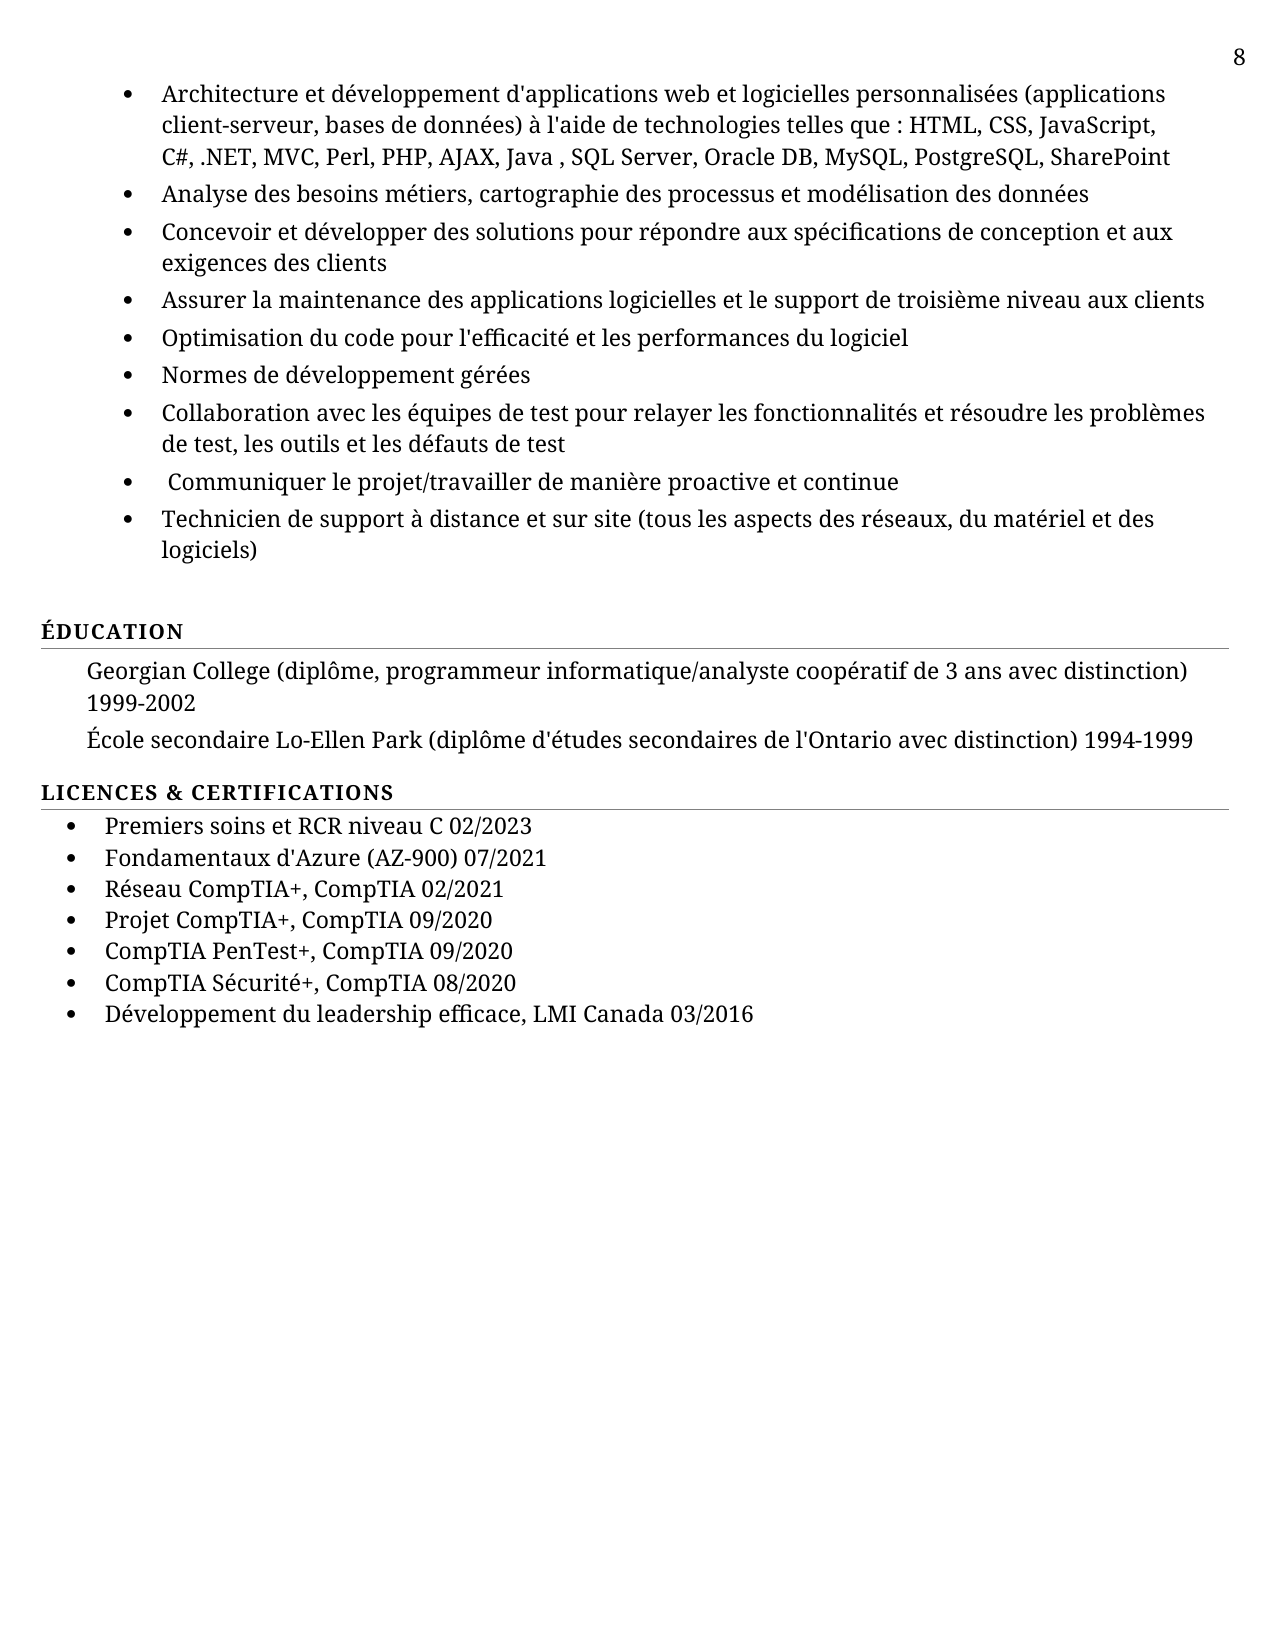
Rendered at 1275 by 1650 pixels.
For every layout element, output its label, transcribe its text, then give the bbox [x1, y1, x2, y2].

table_cell [30, 72, 75, 594]
table_cell Éducation [30, 594, 1240, 649]
list Projet CompTIA+, CompTIA 09/2020 [67, 904, 1246, 935]
list Réseau CompTIA+, CompTIA 02/2021 [67, 873, 1246, 904]
list Fondamentaux d'Azure (AZ-900) 07/2021 [67, 842, 1246, 873]
list Premiers soins et RCR niveau C 02/2023 [67, 810, 1246, 842]
table_cell Georgian College (diplôme, programmeur informatique/analyste coopératif de 3 ans avec distinction) 1999-2002 École secondaire Lo-Ellen Park (diplôme d'études secondaires de l'Ontario avec distinction) 1994-1999 [75, 649, 1240, 755]
table_cell Contact North Fév. 2022 – Mars. 2022 Analyste de soutien technique Gérer et effectuer des déploiements informatiques et l’appui aux étudiants. Fournir un support technique adéquat Science Nord Fév. 2022 - Oct. 2022 Gestionnaire du Département d’Informatique Élaboration et mise en œuvre de plans stratégiques informatiques à court et à long terme Responsable de la direction, de la planification, de l'organisation et de la gestion des opérations informatiques Responsable de la gestion du support utilisateur Mise en place d'un système de gestion des services informatiques CFMWS Jul. 2021 - Nov. 2021 Responsable informatique senior/Directeur de projet Travaillant au nom du chef d'état-major de la Défense et sous l'autorité du Ministre de la Défense, les SBMFC sont un partenaire de l'entreprise de défense, opérant dans le cadre de la propriété non publique, dépensant des fonds publics et non publics. Les SBMFC sont une agence distincte de l'équipe de la Défense. Les SBMFC offrent des programmes et des services pour répondre aux besoins changeants des Forces armées canadiennes (FAC) en améliorant leur bien-être mental, social, physique et financier. Directeur de projet pour une solution de sauvegarde d'entreprise Directeur de projet pour la migration vers le cloud des services informatiques Sofvie Inc. Sep. 2019 - Jul. 2020 Superviseur – Produits et Services Sofvie est une organisation de logiciels et de services axée sur la réduction des risques sur le lieu de travail et l'alignement de la culture du lieu de travail à l'aide d'un logiciel de gestion des risques et EHS pour générer une intelligence collaborative. Cela améliore la communication et redéfinit la gestion des dangers et des risques sur le lieu de travail en analysant intelligemment les données recueillies en première ligne. S'appuyant sur l'industrie 4.0, Sofvie crée un point de référence accessible qui facilite les processus de prise de décision critiques. Gestion de subalternes directs dans divers rôles de développement de produits et de support à plusieurs niveaux Superviser les subordonnés directs dans le support et le service à plusieurs niveaux des clients et du personnel interne Encadrement de subalternes directs dans les langages et cadres de développement de logiciels complets, y compris AngularJS, HTML, CSS, JavaScript, jQuery, node.js, Python, Groovy, SQL Agir en tant qu'expert en la matière sur le développement de rapports en mettant en place un cadre pour la conversion en masse de rapports précédemment développés vers une solution open source (Pentaho) Agir en tant qu'expert en la matière sur la sécurité des applications (Secure API, XSS, SQL Injection, Access Control, Logging & Monitoring) Gérer le développement d'une API de produit standardisée pour l'intégration avec d'autres systèmes logiciels tels que les ERP Gérer le plan de développement agile du projet, agir en tant que scrum master et effectuer la planification des sprints à l'aide de JIRA Contribuer à la définition et à la mise en œuvre des processus et procédures du centre de services tels que les accords de niveau de service, la gestion des escalades et le cadre du support produit 24h/24 et 7j/7 Agir en tant que liaison entre les parties prenantes de l'entreprise, le support produit, le personnel de développement et d'autres équipes interfonctionnelles à la fois sur site et dans des sites distants pour identifier les lacunes système/fonctionnelles, en surveillant de manière proactive les environnements pour l'efficacité et les améliorations continues Implémentation de Git en tant que système de gestion de contrôle de code source et mise en œuvre d'une stratégie de référentiel standard pour le produit principal et les personnalisations Supervision des rapports directs en livraison continue et intégration continue (CI/CD) de produits (DevOps) Gérer les meilleures pratiques et normes dans le développement de produits d'un système sécurisé de gestion des risques Préconisé pour le stockage et l'accessibilité de toute la documentation sur les produits et l'entreprise, y compris les procès-verbaux de réunion Diriger l'assurance qualité des produits et la mise en œuvre d'un cadre de test automatisé Diriger le développement logiciel d'un produit cloud natif à partir d'une application héritée Participation à la stratégie d'hébergement de produits en modèle SaaS (cloud, on premise, hybride). Établi des stratégies d'hébergement avec les principaux fournisseurs de cloud, notamment AWS, Microsoft Azure, IBM et Digital Ocean pour la livraison de produits à l'échelle mondiale Assurer le leadership, la direction et l'encadrement pour développer les compétences et les capacités organisationnelles afin d'atteindre / dépasser les objectifs stratégiques et d'obtenir des résultats commerciaux Coordonner les escalades pour identifier et combler les lacunes en matière d'exigences commerciales et faire le lien avec le Product Owner, au besoin Documentation et examen des accords de niveau de service avec les parties prenantes, garantissant le respect des SLA définis par le biais de réunions opérationnelles quotidiennes Participer à la finalisation des plans de formation et de développement des employés et suivi continu des progrès Gérer les relations et coordonner le travail entre les différentes équipes à différents endroits, y compris les relations avec tous les fournisseurs et sous-traitants, surveiller les progrès des fournisseurs et des sous-traitants et le respect des contrats Implémentation d'un système de collaboration standard (Microsoft Teams) Communiquer avec le propriétaire du produit, les ressources du projet et les fournisseurs tiers de manière proactive et continue TESC Contracting Company Ltd. & SWSE Athletic Teams Nov. 2015 – Jul. 2019 Gestionnaire du department d’informatique Définir et mettre en œuvre des initiatives stratégiques informatiques basées sur le plan d'affaires stratégique annuel de l'entreprise Définition des objectifs de croissance de l'entreprise en partenariat avec le business Établi des relations de confiance avec les principales parties prenantes servant de conseiller en technologies pour améliorer l'efficacité Définition des feuilles de route technologiques et de la vision technologique globale Favoriser la collaboration entre plusieurs équipes, unités commerciales et phases, en alignant les systèmes informatiques avec les opérations commerciales Gestion de projets, y compris l'évaluation des exigences, la fourniture de livrables fonctionnels, la planification des étapes, la clôture du projet et les leçons apprises Gestion d'un portefeuille informatique complet et de projets informatiques avec des subordonnés directs et des ressources tierces Gestion des employés (embauche, mentorat, formation) Gestion d'un service d'assistance informatique 24h/24 et 7j/7 utilisant le cadre ITIL pour la gestion des incidents et des problèmes Mise en place des accords de niveau de service (SLA) et gestion des escalades pour les services informatiques (support 24h/24 et 7j/7) Mise en place d'un tableau de bord interactif de reporting des métriques informatiques Mise en place de processus et procédures informatiques internes Mise en œuvre de solutions de réduction des coûts dans l'informatique et les domaines d'activité, les nouvelles technologies, les politiques, les procédures et les normes Implémentation d'une solution CRM personnalisée pour les entreprises utilisant Salesforce avec intégration à d'autres systèmes Aide à la mise en place d'un système de point de vente à l'aréna de Sudbury Infrastructure informatique gérée, y compris Serveurs – Linux et Windows Server, hébergement cloud et sur site Stockage – Stockage SAN et cloud Sauvegardes - Sauvegardes sur site et dans le cloud Réseau – Pare-feu, UTM, commutateurs, routeurs, VPN site à site, etc. Systèmes de sécurité - Systèmes d'alarme de bâtiment, systèmes de surveillance, entrée sans clé utilisant l'IoT Gestion des licences de logiciels et des contrats pour tous les systèmes informatiques et liés à l'informatique, y compris : ERP, CRM, ventes, comptabilité, RH, sécurité et logiciels pour les secteurs d'activité tels que l'estimation, les échafaudages et les projets de construction Modernisation des applications existantes (Système de suivi du temps, rapports de projet, gestion des stocks, système d'information sur la sécurité et SIRH) Gestion de l'hébergement Web interne des sites Web de l'entreprise à l'aide d'Apache ainsi que de la gestion des enregistrements de domaine et DNS Mise en place d'un cadre de gestion des risques de sécurité comprenant la gestion, la sécurité opérationnelle et physique Sécurité de la salle des serveurs / de l'infrastructure Audit Gestion des appareils mobiles (MDM) et prévention des pertes de données (DLP) sur les appareils COPE et BYOD (InTune & SimpleMDM) Classification des informations, gestion des mots de passe Passerelles de sécurité , courriel et Site Web Systèmes de prévention et d'intrusion sur le réseau Anti-virus, anti-malware et anti-ransomware d'entreprise Formation de sensibilisation à la sécurité (sécurité des e-mails, hameçonnage, vishing, etc.) Applications logicielles sécurisées et applications développées en interne Assurer le leadership, la planification et l'estimation, le suivi des coûts, les présentations et la communication des projets informatiques clés suivants : Transformation numérique (flux de travail sans papier et numériques) Réseau sans fil d'entreprise mondial (réseau sans fil d'entreprise unifié dans les succursales et les chantiers utilisant RADIUS) Système standard de visioconférence et de collaboration (Microsoft Teams) Systèmes de gestion des stocks (actifs informatiques et domaines d'activité spécifiques tels que l'atelier d'outillage et les échafaudages) Rapports de projet Web standard utilisant HTML, CSS, JavaScript et jQuery hébergés dans AWS Système d'information sur la gestion de la sécurité (eCompliance) Intranet de l'entreprise (cloud basé sur Azure, authentification unique via Azure AD) Système VoIP mondial (migré des lignes analogiques/POTS vers le système VoIP à l'aide de téléphones FreePBX et SIP) Vale Canada Limited Jan. 2009 – Oct. 2015 IT Expert de Projet / IT Gestionnaire de Projet Gestion d'une équipe de développeurs assurant la supervision et le mentorat, la planification des ressources et les évaluations de performance Joué dans le rôle de chef de projet gérant tous les aspects des projets informatiques, y compris la budgétisation, l'initiation, la planification, l'exécution, le suivi et la clôture du projet Réalisé dans l'estimation de projet en tant qu'expert en la matière Élaboration et gestion de plans de projet à l'aide de divers outils, notamment MS Project et HPPM Mettre en œuvre les meilleures pratiques, les normes et les feuilles de route des produits en tant qu'expert en la matière pour les domaines d'expertise Architecture d'application fournie ou approuvée pour plusieurs applications logicielles, notamment : Système informatisé de suivi des moules (basé sur le Web, application .NET) Application de gestion des informations de processus (système de rapport d'informations de production basé sur le Web à l'échelle de la division, composé de KPI et d'informations en temps réel. Utilisation de SharePoint et des technologies Web) Systèmes informatisés pour le programme de réduction des émissions atmosphériques (AER) (applications Web utilisant HTML, CSS, JavaScript, .NET, SQL) Système de surveillance de l'allée du convertisseur de fusion (application de bureau Windows écrite en .NET pour surveiller le processus de fusion du nickel et utilisée par les opérateurs pour aider à la prise de décision) Gestion de la mise en œuvre de nombreux projets informatiques tels que : Système de collecte de données redondant (collecte de données en temps réel du réseau de contrôle de processus de la fonderie au réseau d'entreprise à l'aide des technologies OPC et OSISoft PI) Migration des données de l'historique des données héritées (migration de l'historique des données Setcim vers l'historien OSISoft PI) Product lead sur SAP Manufacturing Integration and Intelligence (MII) Assisté à des conférences, à des formations formelles et au réseautage avec des collègues du monde entier Mise en œuvre le produit en tant qu'outil de reporting standard de l'entreprise utilisé par diverses applications créé des feuilles de route de produits et des normes pour la technologie Participé aux négociations du contrat de maintenance et des licences logicielles Agir en tant que troisième niveau de support pour les escalades ou l'ingénierie de solutions pour les produits dans les domaines d'expertise (support 24x7x365) Communiquer avec les parties prenantes du projet, les chefs d'entreprise, les ressources du projet de manière proactive et continue Vale Canada Limitée Mai 2005 – Déc. 2008 Analyste des systèmes de processus Concevoir, développer, tester, fournir et soutenir des systèmes d'information et de contrôle de processus Implémentation de nouvelles technologies dans les applications métiers, analyse/traduction des besoins métiers Diriger les sous-traitants et les projets informatiques, servir de mentor aux collègues et aux ressources du projet Communiquer avec les parties prenantes du projet, les responsables des unités commerciales et les ressources du projet de manière proactive et continue Four Leaf Solutions Inc. Septembre 2002 – Avril 2005 Programmeur/Analyste Superviser et diriger des projets et des initiatives de programmation Architecture et développement d'applications web et logicielles personnalisées (applications client/serveur, bases de données) à l'aide de technologies telles que : HTML, CSS, JavaScript, C#, .NET, MVC, Perl, PHP, AJAX, Java, SQL Server, Oracle DB, MySQL, PostgreSQL, SharePoint Analyse des besoins métiers, cartographie des processus et modélisation des données Concevoir et développer des solutions pour répondre aux spécifications de conception et aux exigences des clients Assurer la maintenance des applications logicielles et le support de troisième niveau aux clients Optimisation du code pour l'efficacité et les performances du logiciel Normes de développement gérées Collaboration avec les équipes de test pour relayer les fonctionnalités et résoudre les problèmes de test, les outils et les défauts de test Communiquer le projet/travail de manière proactive et continue Technicien de support à distance et sur site (tous les aspects des réseaux, du matériel et des logiciels) Excellentes compétences en communication écrite et orale, y compris des compétences en rédaction technique Installation du réseau Expertech Mai 2000 – Juil. 2002 Analyste assistance technique SI/TI Développement logiciel (scripting, Perl, Delphi, JSP, PHP, Java, C/C++) Administration du réseau Technicien de support à distance et sur site (tous les aspects des réseaux, du matériel et des logiciels) Superviser et diriger des projets et des initiatives de programmation Architecture et développement d'applications web et logicielles personnalisées (applications client-serveur, bases de données) à l'aide de technologies telles que : HTML, CSS, JavaScript, C#, .NET, MVC, Perl, PHP, AJAX, Java , SQL Server, Oracle DB, MySQL, PostgreSQL, SharePoint Analyse des besoins métiers, cartographie des processus et modélisation des données Concevoir et développer des solutions pour répondre aux spécifications de conception et aux exigences des clients Assurer la maintenance des applications logicielles et le support de troisième niveau aux clients Optimisation du code pour l'efficacité et les performances du logiciel Normes de développement gérées Collaboration avec les équipes de test pour relayer les fonctionnalités et résoudre les problèmes de test, les outils et les défauts de test Communiquer le projet/travailler de manière proactive et continue Technicien de support à distance et sur site (tous les aspects des réseaux, du matériel et des logiciels) [75, 72, 1240, 594]
list CompTIA Sécurité+, CompTIA 08/2020 [67, 967, 1246, 998]
list Développement du leadership efficace, LMI Canada 03/2016 [67, 998, 1246, 1029]
table_cell LICENCES & Certifications [30, 755, 1240, 810]
list CompTIA PenTest+, CompTIA 09/2020 [67, 935, 1246, 967]
table_cell [30, 649, 75, 755]
